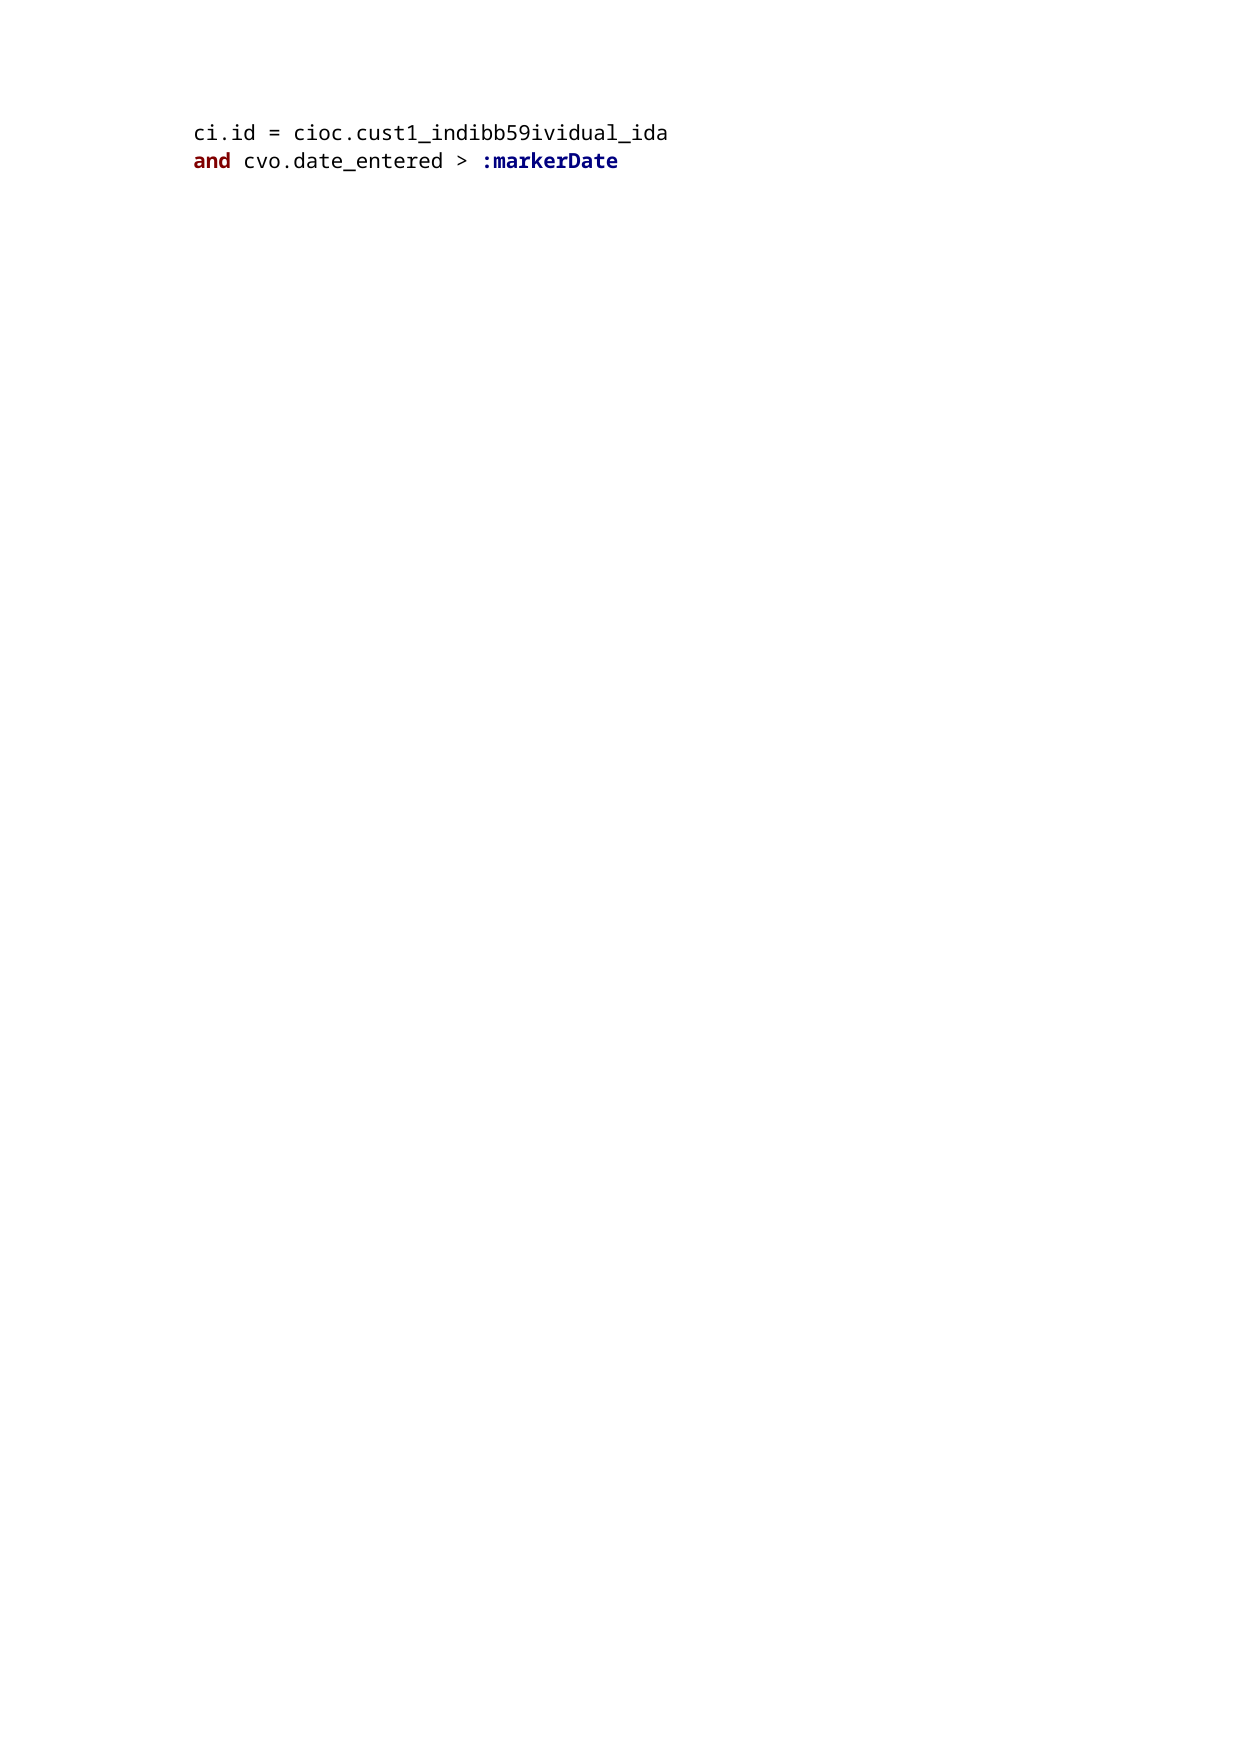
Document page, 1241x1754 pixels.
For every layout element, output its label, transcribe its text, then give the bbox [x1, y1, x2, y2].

text and cvo.date_entered > :markerDate [118, 147, 1122, 175]
text ci.id = cioc.cust1_indibb59ividual_ida [118, 118, 1122, 147]
